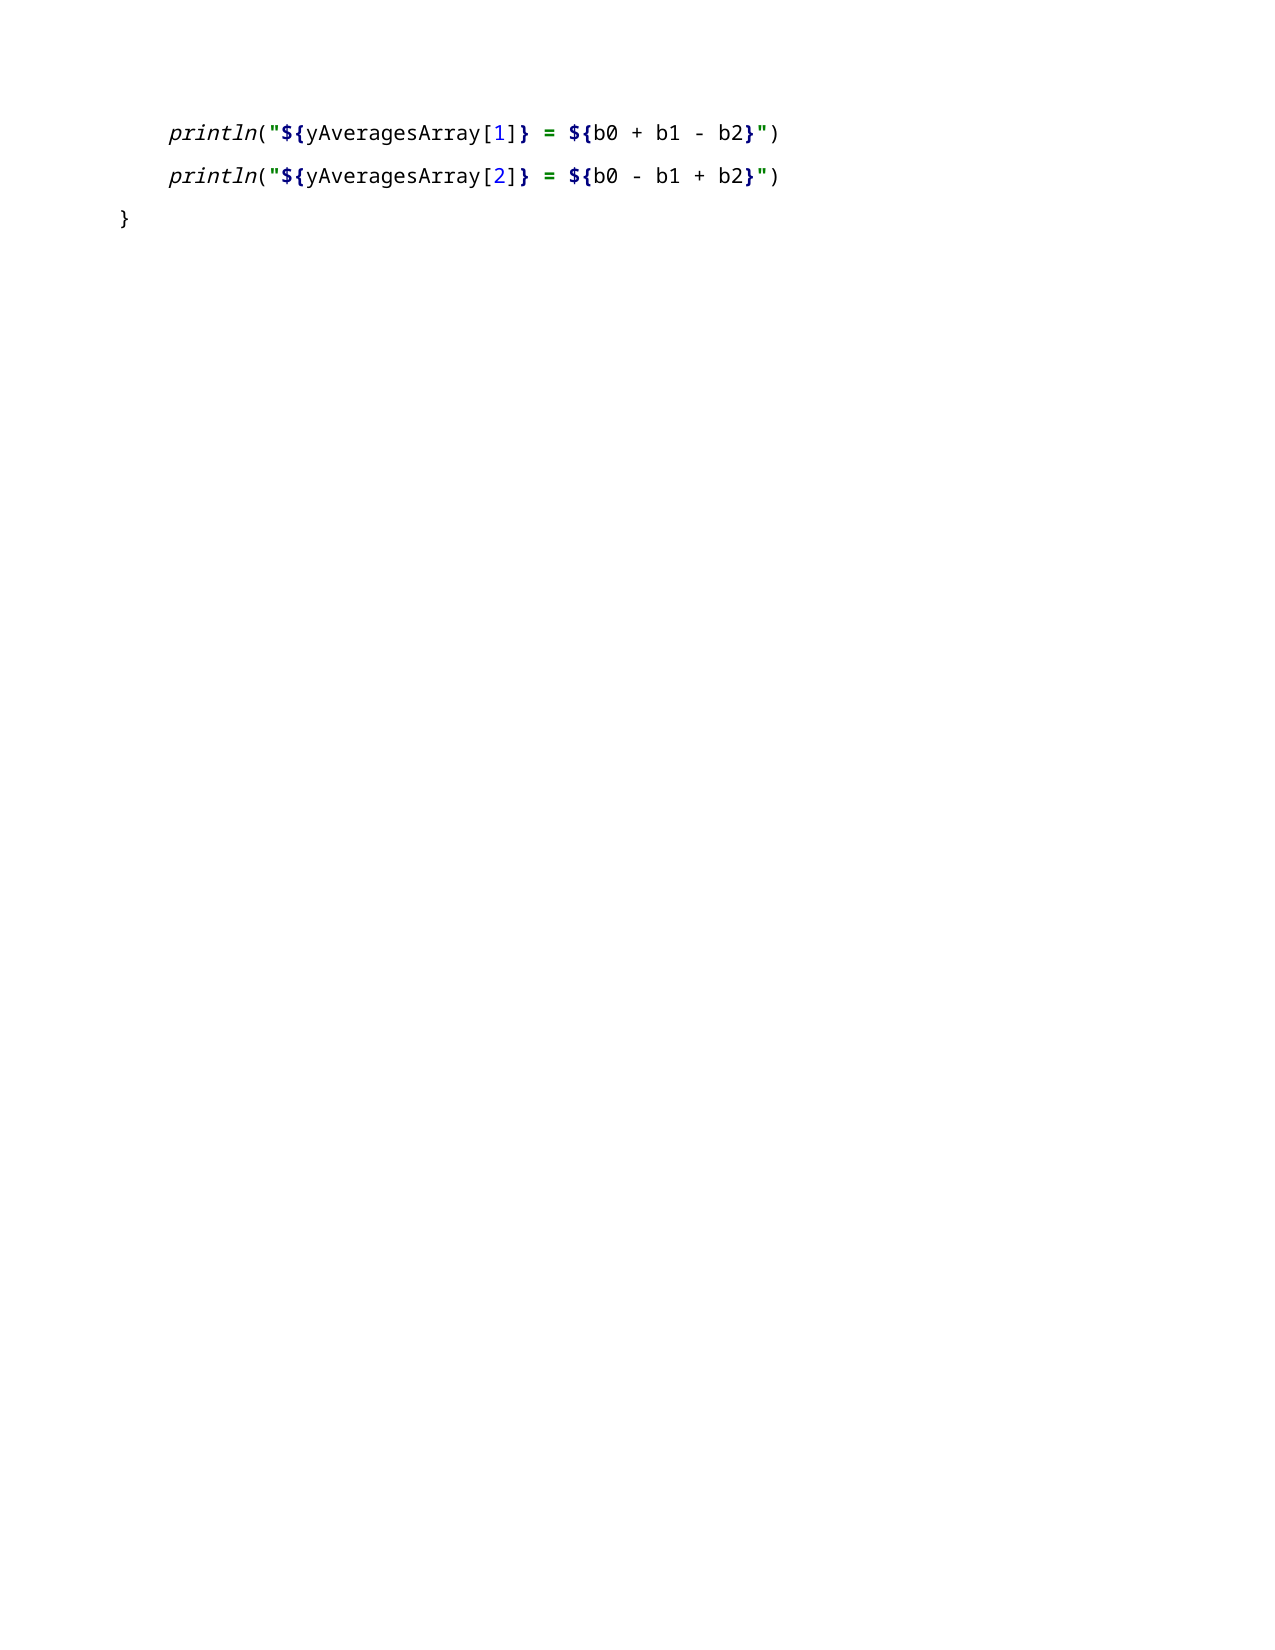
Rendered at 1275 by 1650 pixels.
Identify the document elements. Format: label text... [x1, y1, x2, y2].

text println("${yAveragesArray[1]} = ${b0 + b1 - b2}") println("${yAveragesArray[2]} = ${b0 - b1 + b2}") } [118, 118, 1157, 283]
